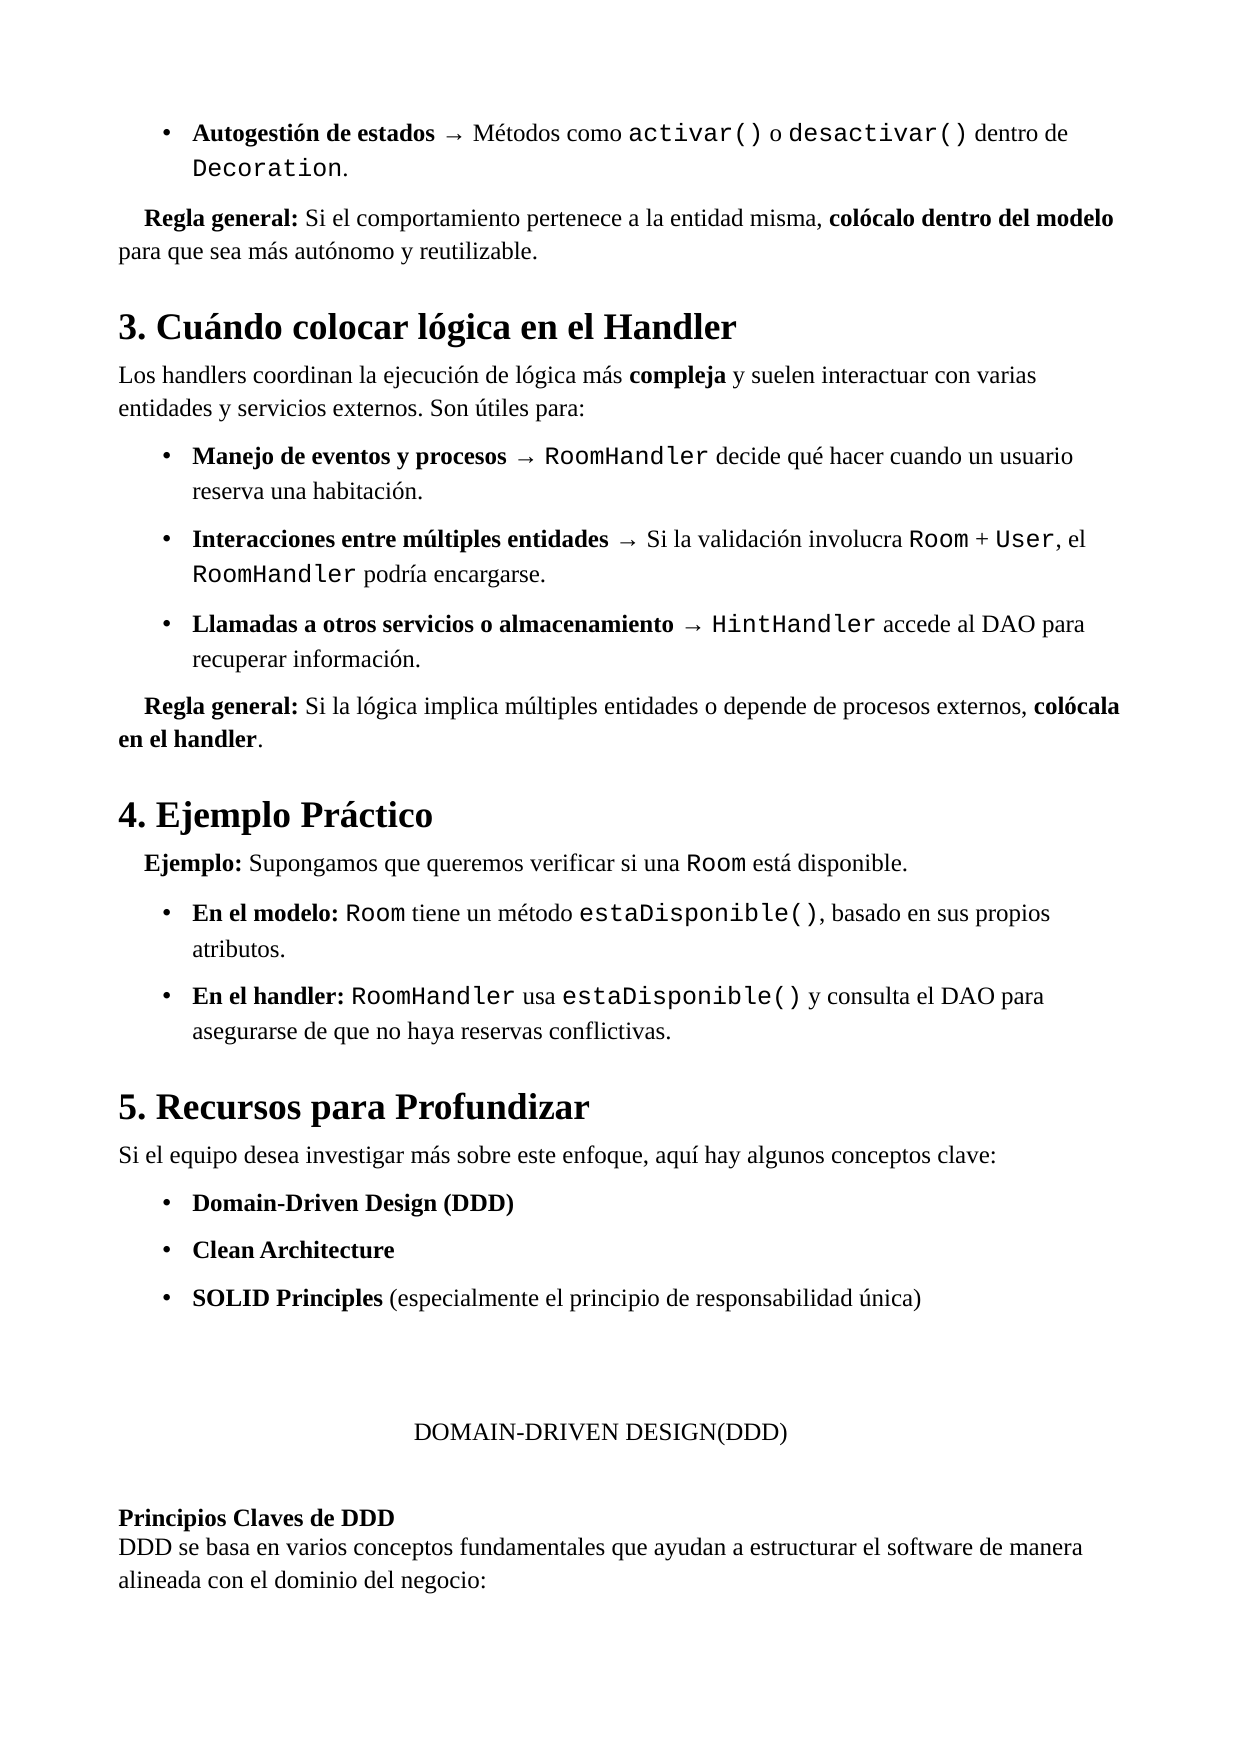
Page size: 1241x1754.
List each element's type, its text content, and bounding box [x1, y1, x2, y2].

list Autogestión de estados → Métodos como activar() o desactivar() dentro de Decoration. [162, 118, 1122, 184]
list Interacciones entre múltiples entidades → Si la validación involucra Room + User, el RoomHandler podría encargarse. [162, 524, 1122, 589]
subtitle 5. Recursos para Profundizar [118, 1085, 1122, 1128]
list Domain-Driven Design (DDD) [162, 1188, 1122, 1217]
text DOMAIN-DRIVEN DESIGN(DDD) Principios Claves de DDD [118, 1417, 1122, 1532]
text 📌 Regla general: Si el comportamiento pertenece a la entidad misma, colócalo dentro del modelo para que sea más autónomo y reutilizable. [118, 203, 1122, 265]
list En el handler: RoomHandler usa estaDisponible() y consulta el DAO para asegurarse de que no haya reservas conflictivas. [162, 981, 1122, 1045]
text DDD se basa en varios conceptos fundamentales que ayudan a estructurar el software de manera alineada con el dominio del negocio: [118, 1532, 1122, 1594]
text Los handlers coordinan la ejecución de lógica más compleja y suelen interactuar con varias entidades y servicios externos. Son útiles para: [118, 360, 1122, 422]
text Si el equipo desea investigar más sobre este enfoque, aquí hay algunos conceptos clave: [118, 1140, 1122, 1169]
list Llamadas a otros servicios o almacenamiento → HintHandler accede al DAO para recuperar información. [162, 609, 1122, 673]
subtitle 4. Ejemplo Práctico [118, 793, 1122, 836]
text 📌 Regla general: Si la lógica implica múltiples entidades o depende de procesos externos, colócala en el handler. [118, 691, 1122, 753]
list En el modelo: Room tiene un método estaDisponible(), basado en sus propios atributos. [162, 898, 1122, 962]
list SOLID Principles (especialmente el principio de responsabilidad única) [162, 1283, 1122, 1312]
text 💡 Ejemplo: Supongamos que queremos verificar si una Room está disponible. [118, 848, 1122, 879]
list Manejo de eventos y procesos → RoomHandler decide qué hacer cuando un usuario reserva una habitación. [162, 441, 1122, 505]
list Clean Architecture [162, 1236, 1122, 1264]
subtitle 3. Cuándo colocar lógica en el Handler [118, 305, 1122, 348]
